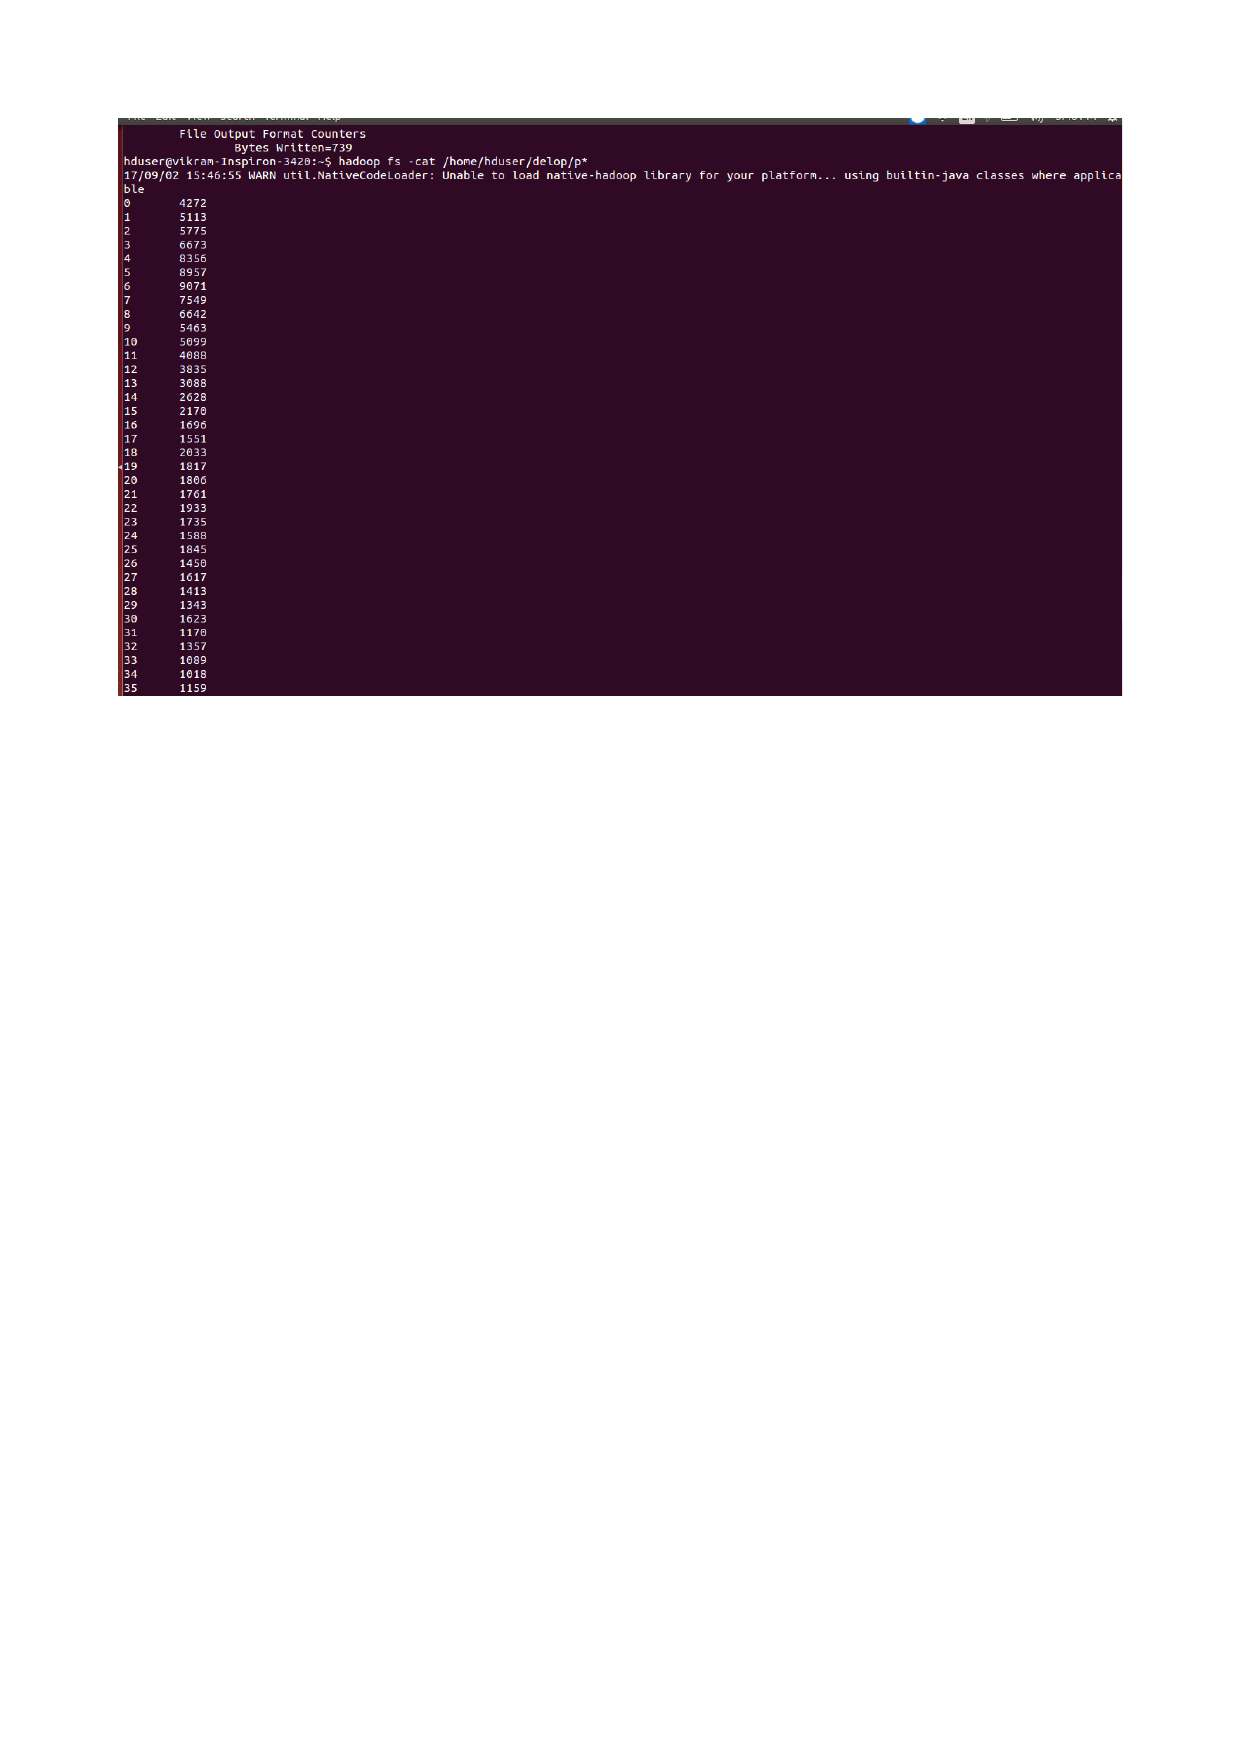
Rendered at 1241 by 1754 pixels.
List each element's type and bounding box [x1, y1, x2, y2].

picture [118, 118, 1123, 696]
